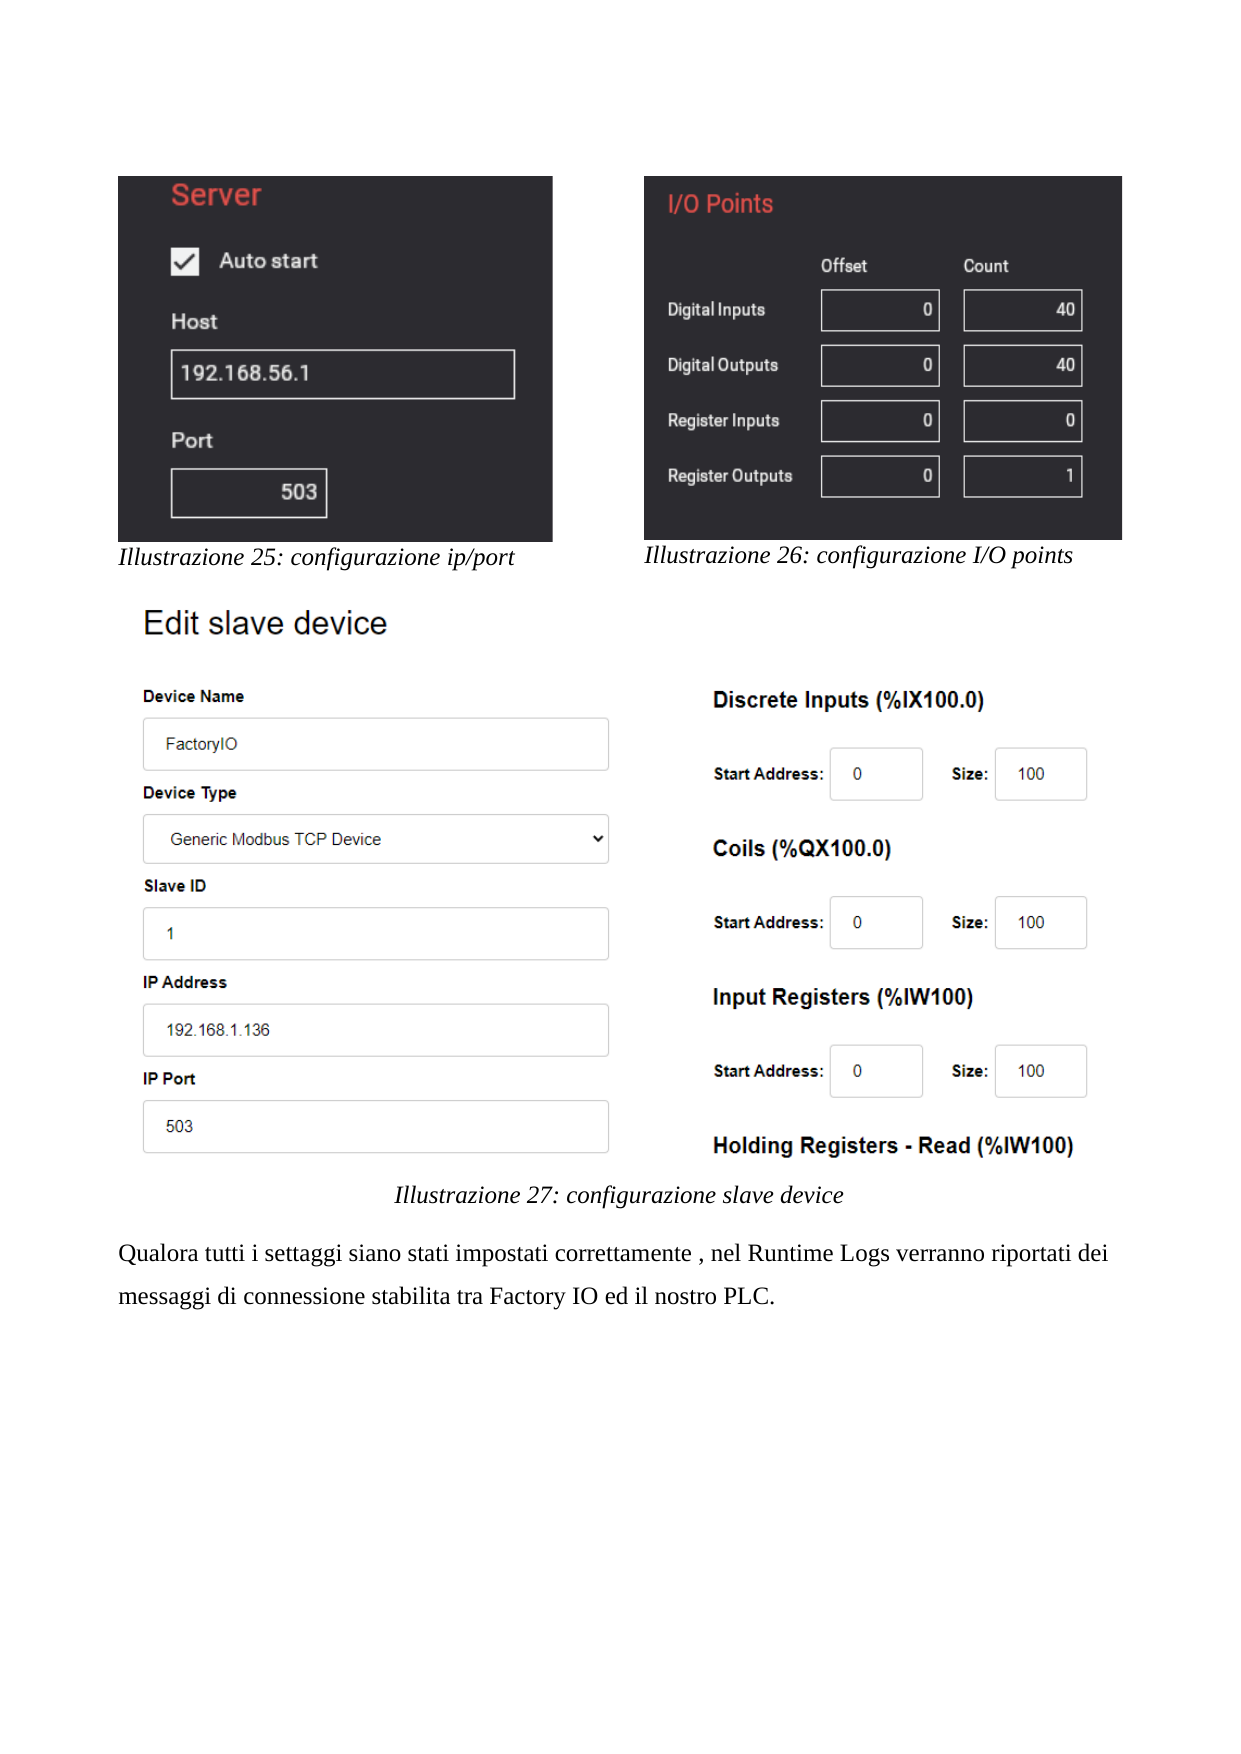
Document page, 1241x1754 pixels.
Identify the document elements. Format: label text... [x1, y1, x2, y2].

text Illustrazione 25: configurazione ip/port [118, 542, 552, 571]
picture [106, 599, 1134, 1181]
picture [118, 176, 553, 542]
text Illustrazione 27: configurazione slave device [118, 1181, 1122, 1209]
picture [644, 176, 1123, 540]
text Qualora tutti i settaggi siano stati impostati correttamente , nel Runtime Logs verranno riportati dei messaggi di connessione stabilita tra Factory IO ed il nostro PLC. [118, 1238, 1122, 1310]
text Illustrazione 26: configurazione I/O points [644, 540, 1122, 568]
